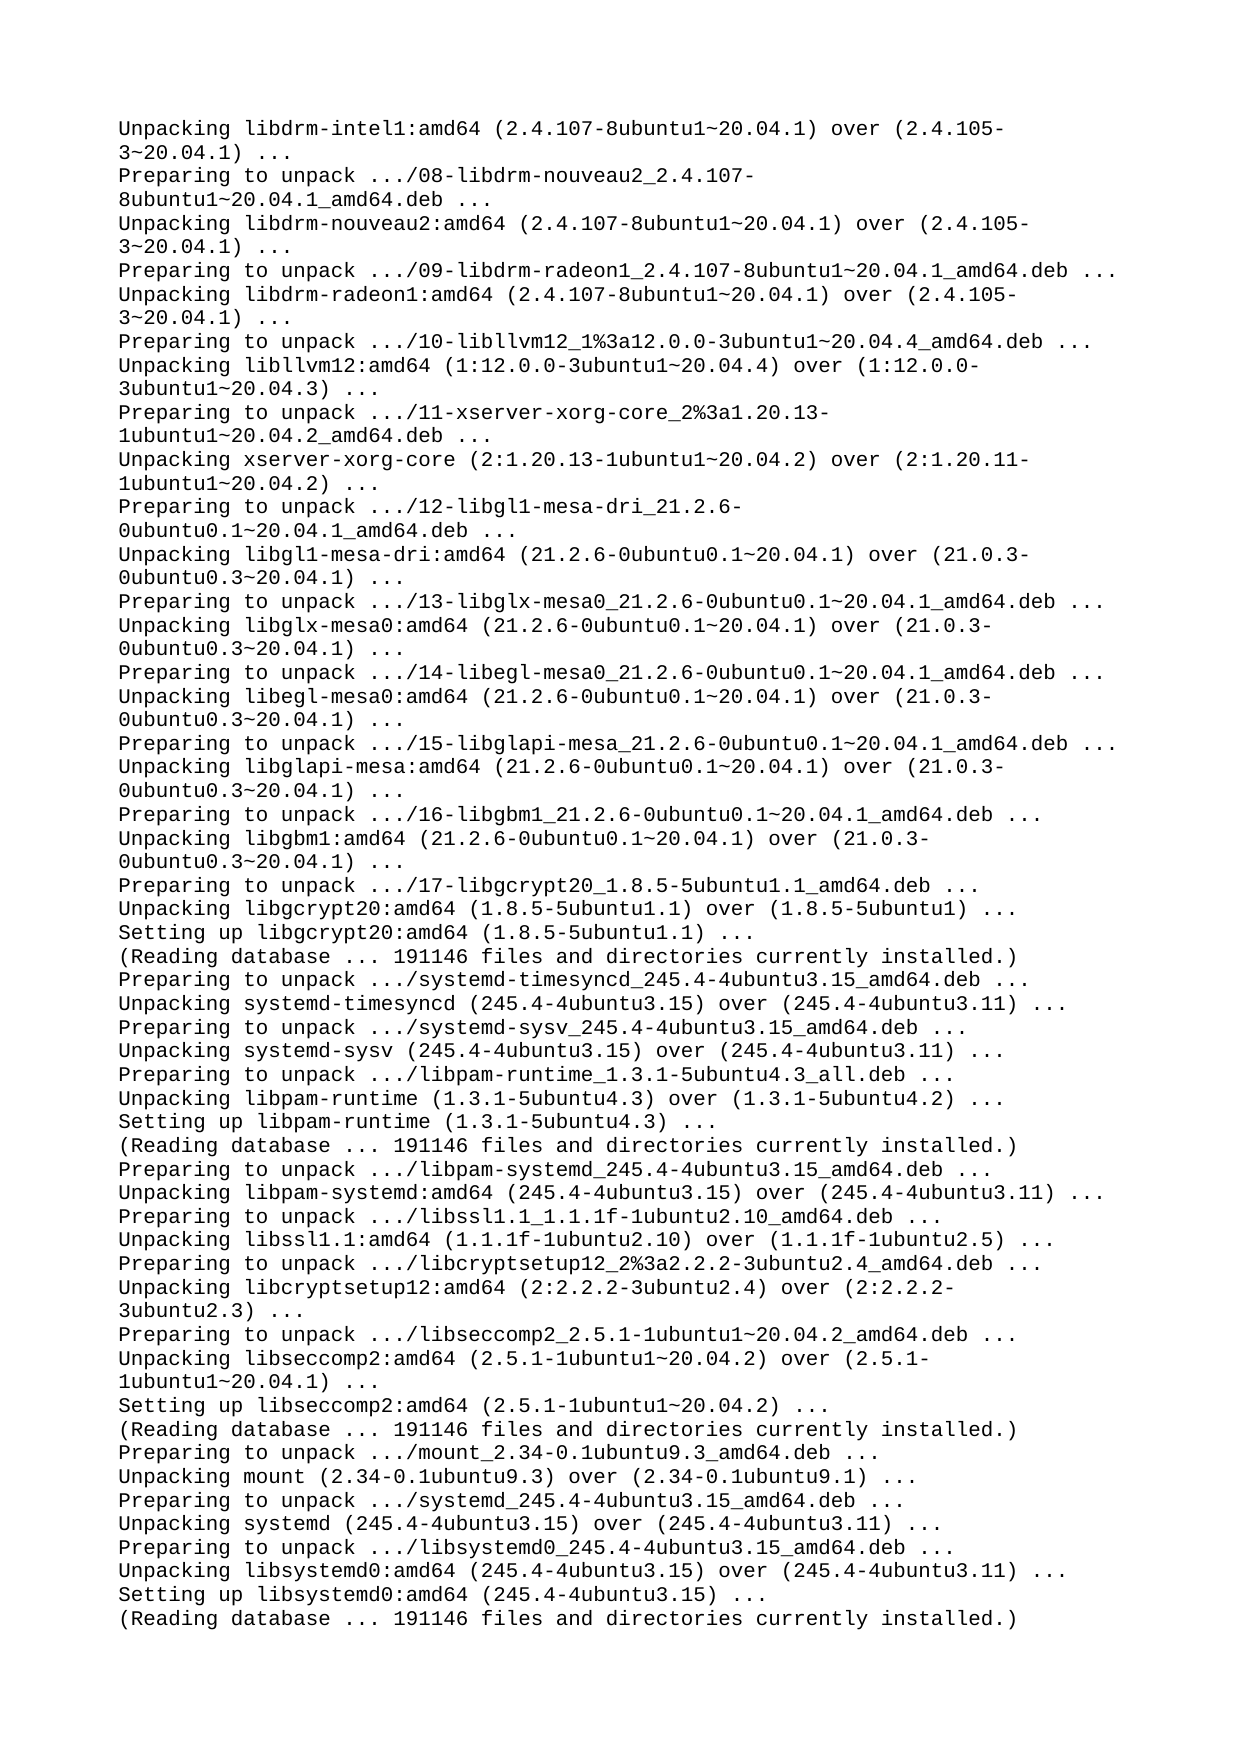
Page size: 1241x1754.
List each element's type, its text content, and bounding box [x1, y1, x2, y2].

text Unpacking systemd-sysv (245.4-4ubuntu3.15) over (245.4-4ubuntu3.11) ... [118, 1040, 1122, 1064]
text Preparing to unpack .../17-libgcrypt20_1.8.5-5ubuntu1.1_amd64.deb ... [118, 875, 1122, 898]
text Preparing to unpack .../08-libdrm-nouveau2_2.4.107-8ubuntu1~20.04.1_amd64.deb ... [118, 165, 1122, 213]
text Unpacking libcryptsetup12:amd64 (2:2.2.2-3ubuntu2.4) over (2:2.2.2-3ubuntu2.3) ... [118, 1277, 1122, 1324]
text Preparing to unpack .../09-libdrm-radeon1_2.4.107-8ubuntu1~20.04.1_amd64.deb ... [118, 260, 1122, 284]
text Unpacking systemd (245.4-4ubuntu3.15) over (245.4-4ubuntu3.11) ... [118, 1513, 1122, 1537]
text Unpacking libglapi-mesa:amd64 (21.2.6-0ubuntu0.1~20.04.1) over (21.0.3-0ubuntu0.3~20.04.1) ... [118, 757, 1122, 804]
text Preparing to unpack .../systemd-timesyncd_245.4-4ubuntu3.15_amd64.deb ... [118, 969, 1122, 993]
text Preparing to unpack .../libcryptsetup12_2%3a2.2.2-3ubuntu2.4_amd64.deb ... [118, 1253, 1122, 1277]
text (Reading database ... 191146 files and directories currently installed.) [118, 1608, 1122, 1631]
text Setting up libseccomp2:amd64 (2.5.1-1ubuntu1~20.04.2) ... [118, 1395, 1122, 1419]
text Unpacking libpam-systemd:amd64 (245.4-4ubuntu3.15) over (245.4-4ubuntu3.11) ... [118, 1182, 1122, 1206]
text Setting up libsystemd0:amd64 (245.4-4ubuntu3.15) ... [118, 1584, 1122, 1608]
text Unpacking libsystemd0:amd64 (245.4-4ubuntu3.15) over (245.4-4ubuntu3.11) ... [118, 1561, 1122, 1584]
text Unpacking libssl1.1:amd64 (1.1.1f-1ubuntu2.10) over (1.1.1f-1ubuntu2.5) ... [118, 1229, 1122, 1253]
text Preparing to unpack .../15-libglapi-mesa_21.2.6-0ubuntu0.1~20.04.1_amd64.deb ... [118, 733, 1122, 757]
text Preparing to unpack .../11-xserver-xorg-core_2%3a1.20.13-1ubuntu1~20.04.2_amd64.deb ... [118, 402, 1122, 449]
text Setting up libgcrypt20:amd64 (1.8.5-5ubuntu1.1) ... [118, 922, 1122, 946]
text Preparing to unpack .../16-libgbm1_21.2.6-0ubuntu0.1~20.04.1_amd64.deb ... [118, 804, 1122, 827]
text Unpacking libegl-mesa0:amd64 (21.2.6-0ubuntu0.1~20.04.1) over (21.0.3-0ubuntu0.3~20.04.1) ... [118, 686, 1122, 733]
text Preparing to unpack .../systemd_245.4-4ubuntu3.15_amd64.deb ... [118, 1489, 1122, 1513]
text (Reading database ... 191146 files and directories currently installed.) [118, 1419, 1122, 1442]
text Unpacking libdrm-intel1:amd64 (2.4.107-8ubuntu1~20.04.1) over (2.4.105-3~20.04.1) ... [118, 118, 1122, 165]
text Preparing to unpack .../libssl1.1_1.1.1f-1ubuntu2.10_amd64.deb ... [118, 1206, 1122, 1229]
text Preparing to unpack .../10-libllvm12_1%3a12.0.0-3ubuntu1~20.04.4_amd64.deb ... [118, 331, 1122, 354]
text Unpacking libdrm-nouveau2:amd64 (2.4.107-8ubuntu1~20.04.1) over (2.4.105-3~20.04.1) ... [118, 213, 1122, 260]
text Unpacking libglx-mesa0:amd64 (21.2.6-0ubuntu0.1~20.04.1) over (21.0.3-0ubuntu0.3~20.04.1) ... [118, 615, 1122, 662]
text Preparing to unpack .../12-libgl1-mesa-dri_21.2.6-0ubuntu0.1~20.04.1_amd64.deb ... [118, 496, 1122, 544]
text Unpacking libgl1-mesa-dri:amd64 (21.2.6-0ubuntu0.1~20.04.1) over (21.0.3-0ubuntu0.3~20.04.1) ... [118, 544, 1122, 591]
text Preparing to unpack .../libsystemd0_245.4-4ubuntu3.15_amd64.deb ... [118, 1537, 1122, 1561]
text Preparing to unpack .../systemd-sysv_245.4-4ubuntu3.15_amd64.deb ... [118, 1017, 1122, 1040]
text Preparing to unpack .../libpam-runtime_1.3.1-5ubuntu4.3_all.deb ... [118, 1064, 1122, 1088]
text Unpacking libgbm1:amd64 (21.2.6-0ubuntu0.1~20.04.1) over (21.0.3-0ubuntu0.3~20.04.1) ... [118, 827, 1122, 875]
text Unpacking libgcrypt20:amd64 (1.8.5-5ubuntu1.1) over (1.8.5-5ubuntu1) ... [118, 898, 1122, 922]
text Setting up libpam-runtime (1.3.1-5ubuntu4.3) ... [118, 1111, 1122, 1135]
text Unpacking xserver-xorg-core (2:1.20.13-1ubuntu1~20.04.2) over (2:1.20.11-1ubuntu1~20.04.2) ... [118, 449, 1122, 496]
text Unpacking libdrm-radeon1:amd64 (2.4.107-8ubuntu1~20.04.1) over (2.4.105-3~20.04.1) ... [118, 284, 1122, 331]
text Preparing to unpack .../libseccomp2_2.5.1-1ubuntu1~20.04.2_amd64.deb ... [118, 1324, 1122, 1348]
text Unpacking libseccomp2:amd64 (2.5.1-1ubuntu1~20.04.2) over (2.5.1-1ubuntu1~20.04.1) ... [118, 1348, 1122, 1395]
text Preparing to unpack .../14-libegl-mesa0_21.2.6-0ubuntu0.1~20.04.1_amd64.deb ... [118, 662, 1122, 686]
text Unpacking systemd-timesyncd (245.4-4ubuntu3.15) over (245.4-4ubuntu3.11) ... [118, 993, 1122, 1017]
text Preparing to unpack .../libpam-systemd_245.4-4ubuntu3.15_amd64.deb ... [118, 1158, 1122, 1182]
text (Reading database ... 191146 files and directories currently installed.) [118, 1135, 1122, 1158]
text Unpacking libllvm12:amd64 (1:12.0.0-3ubuntu1~20.04.4) over (1:12.0.0-3ubuntu1~20.04.3) ... [118, 354, 1122, 402]
text Unpacking libpam-runtime (1.3.1-5ubuntu4.3) over (1.3.1-5ubuntu4.2) ... [118, 1088, 1122, 1111]
text (Reading database ... 191146 files and directories currently installed.) [118, 946, 1122, 969]
text Unpacking mount (2.34-0.1ubuntu9.3) over (2.34-0.1ubuntu9.1) ... [118, 1466, 1122, 1489]
text Preparing to unpack .../13-libglx-mesa0_21.2.6-0ubuntu0.1~20.04.1_amd64.deb ... [118, 591, 1122, 615]
text Preparing to unpack .../mount_2.34-0.1ubuntu9.3_amd64.deb ... [118, 1442, 1122, 1466]
